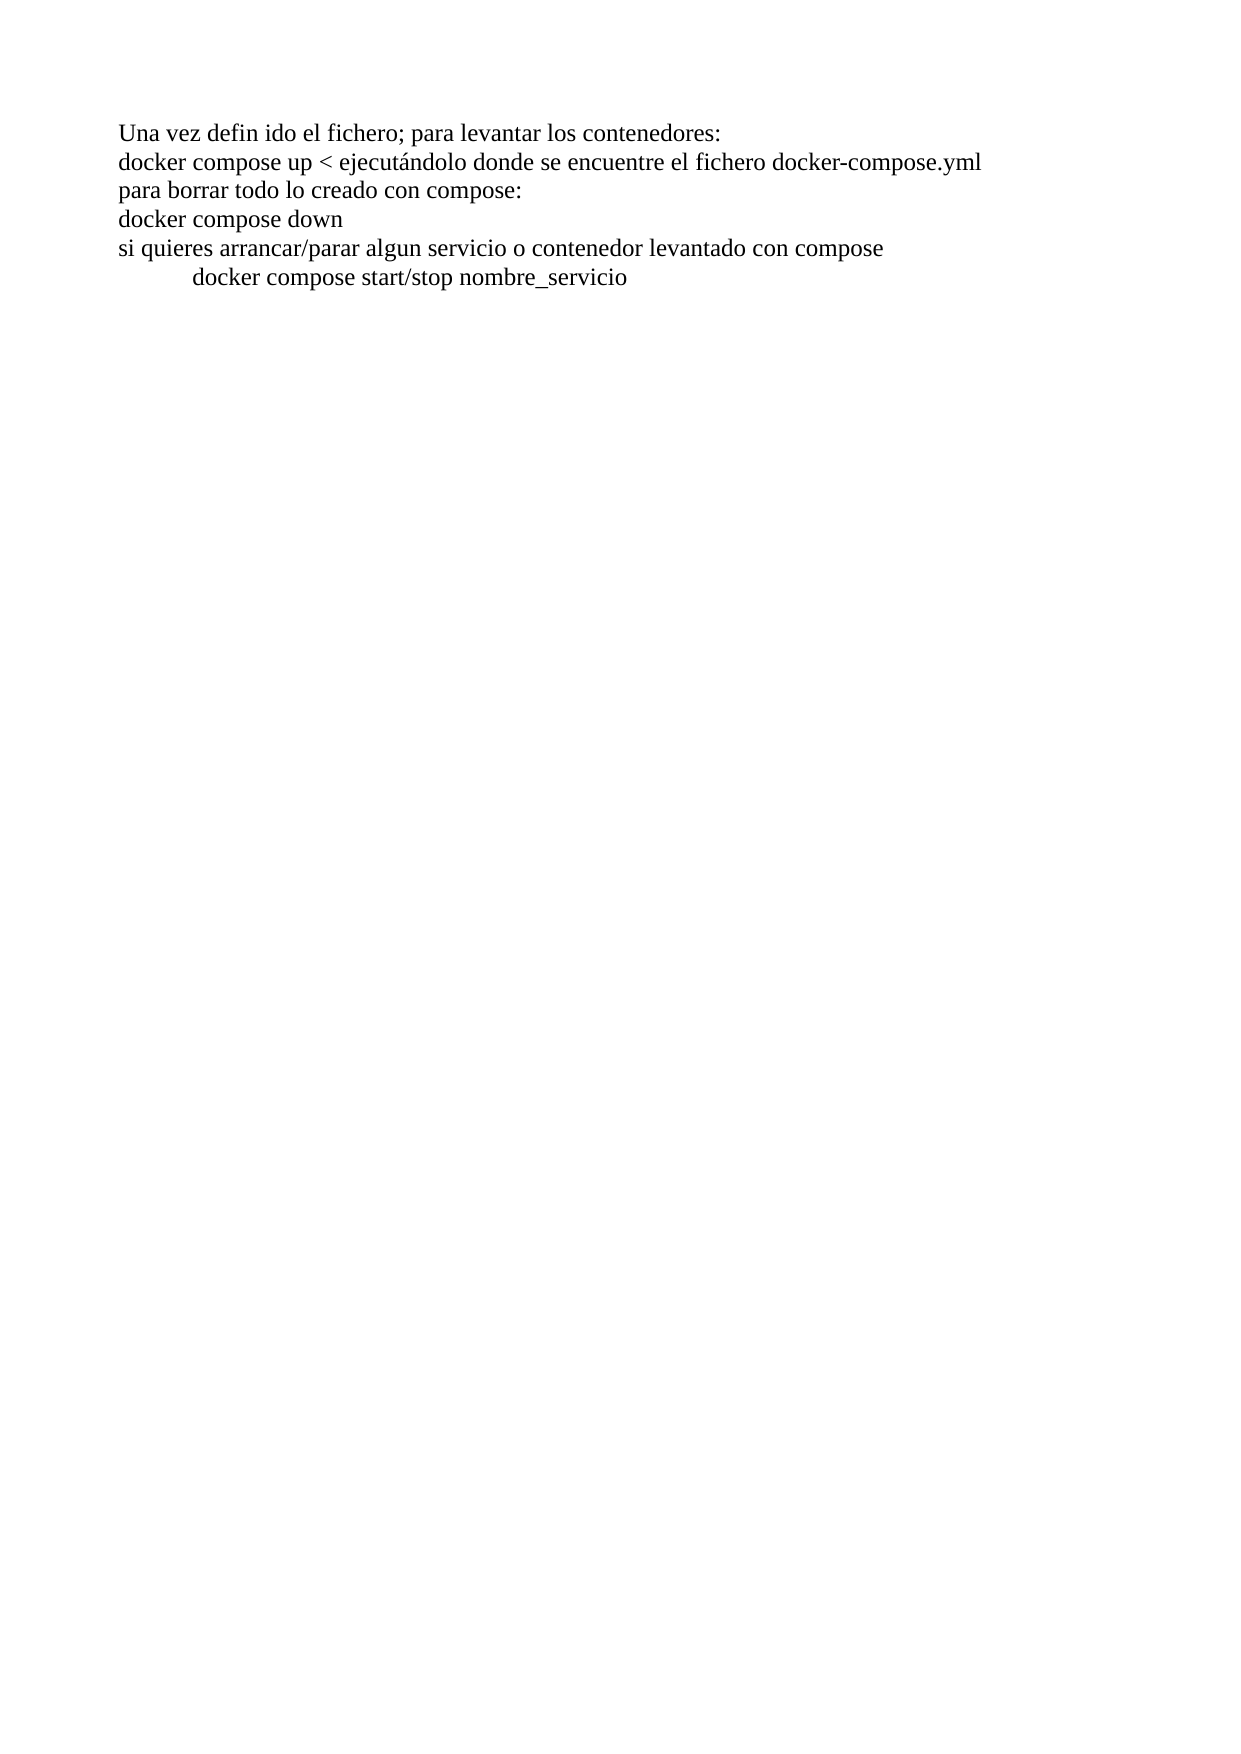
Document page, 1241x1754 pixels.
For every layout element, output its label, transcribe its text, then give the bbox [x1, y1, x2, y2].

text docker compose up < ejecutándolo donde se encuentre el fichero docker-compose.yml [118, 147, 1122, 176]
text Una vez defin ido el fichero; para levantar los contenedores: [118, 118, 1122, 147]
text para borrar todo lo creado con compose: [118, 176, 1122, 204]
text docker compose down [118, 204, 1122, 233]
text si quieres arrancar/parar algun servicio o contenedor levantado con compose [118, 233, 1122, 262]
text docker compose start/stop nombre_servicio [118, 262, 1122, 291]
